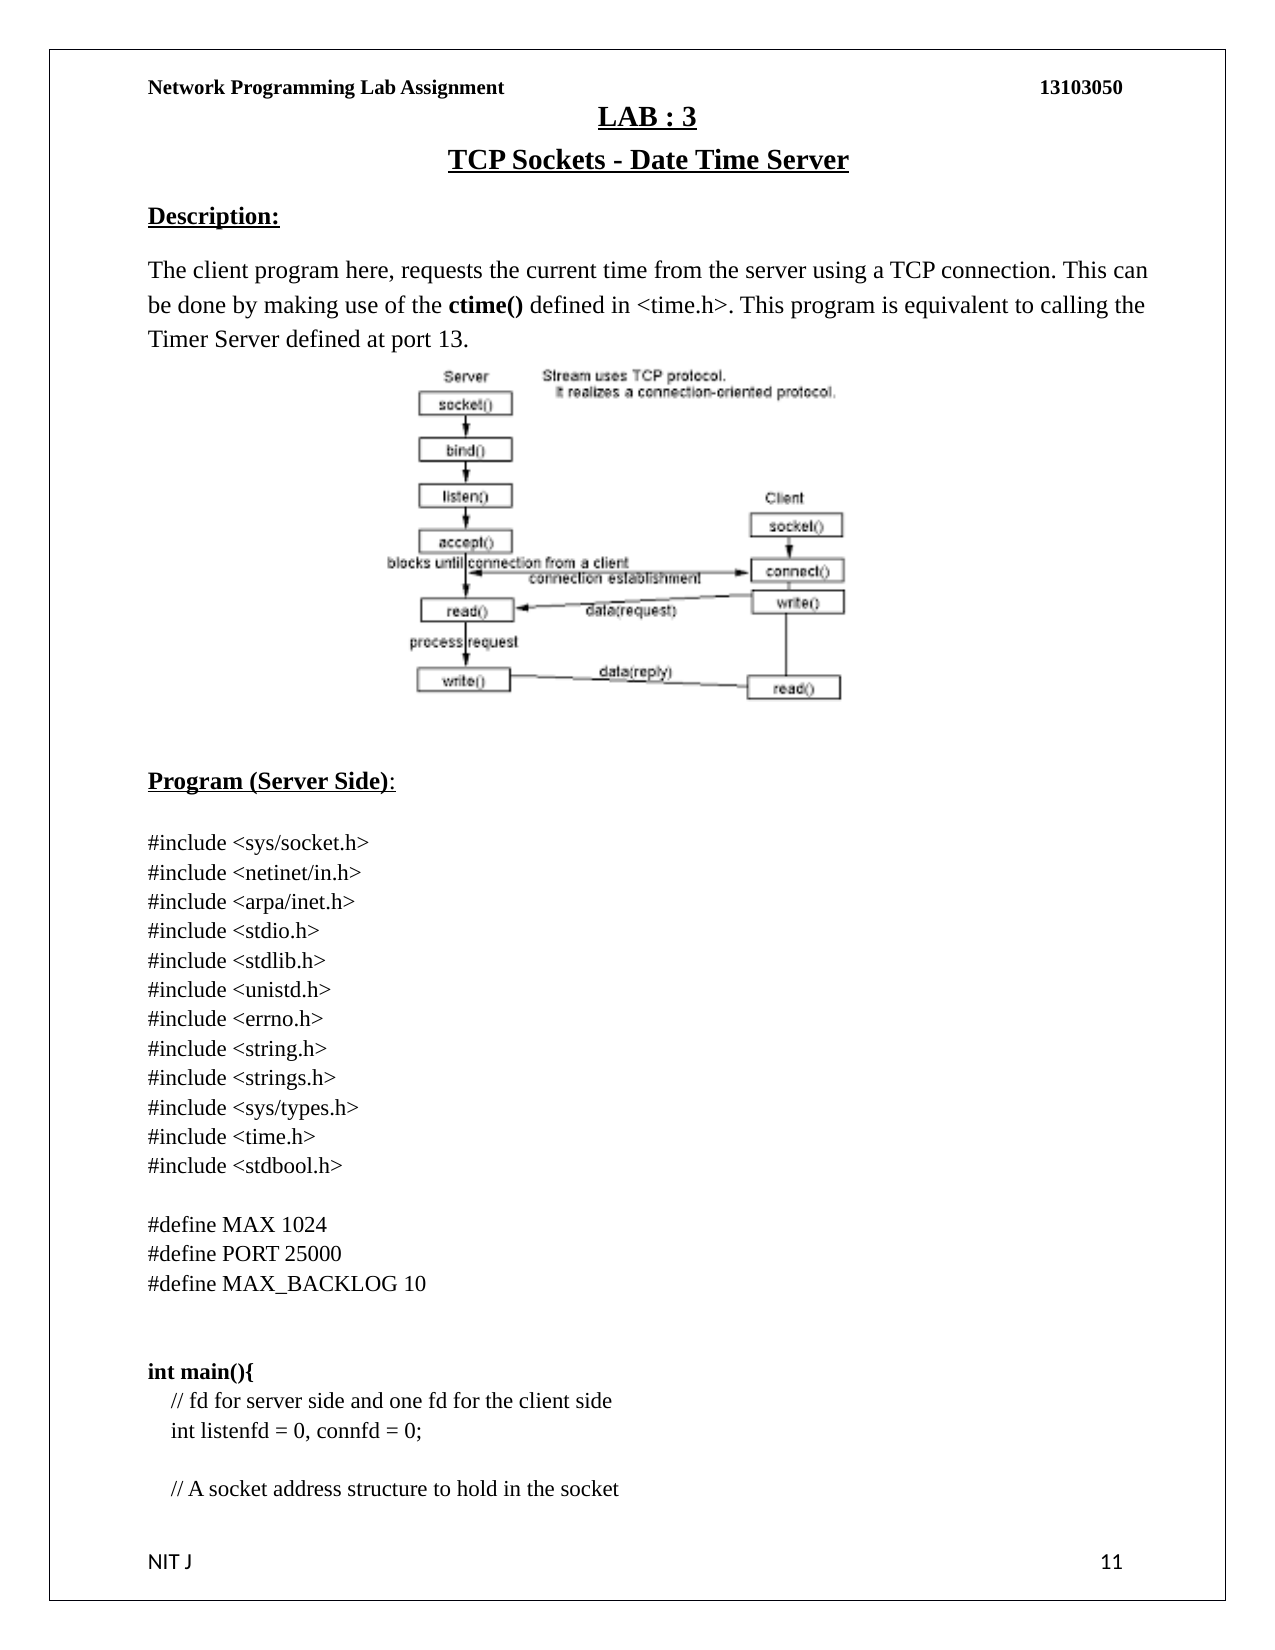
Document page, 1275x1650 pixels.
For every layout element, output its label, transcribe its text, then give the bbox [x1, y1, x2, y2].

text int listenfd = 0, connfd = 0; [148, 1417, 1169, 1443]
text #define MAX 1024 [148, 1211, 1169, 1237]
text #include <stdbool.h> [148, 1152, 1169, 1179]
text #include <sys/socket.h> [148, 829, 1169, 856]
text #include <strings.h> [148, 1064, 1169, 1091]
text #include <string.h> [148, 1035, 1169, 1061]
text #include <time.h> [148, 1123, 1169, 1149]
text Description: [148, 201, 1169, 230]
text int main(){ [148, 1358, 1169, 1384]
text #include <sys/types.h> [148, 1094, 1169, 1120]
text // fd for server side and one fd for the client side [148, 1387, 1169, 1414]
text #define PORT 25000 [148, 1241, 1169, 1267]
text Program (Server Side): [148, 766, 1169, 794]
text // A socket address structure to hold in the socket [148, 1476, 1169, 1502]
text #include <arpa/inet.h> [148, 888, 1169, 914]
text #include <unistd.h> [148, 976, 1169, 1002]
text #include <netinet/in.h> [148, 859, 1169, 885]
text #include <stdlib.h> [148, 947, 1169, 973]
text The client program here, requests the current time from the server using a TCP connection. This can be done by making use of the ctime() defined in <time.h>. This program is equivalent to calling the Timer Server defined at port 13. [148, 255, 1169, 353]
text LAB : 3 [148, 99, 1169, 133]
picture [359, 362, 911, 702]
text TCP Sockets - Date Time Server [148, 142, 1169, 176]
text #define MAX_BACKLOG 10 [148, 1270, 1169, 1296]
text #include <errno.h> [148, 1006, 1169, 1032]
text #include <stdio.h> [148, 917, 1169, 944]
